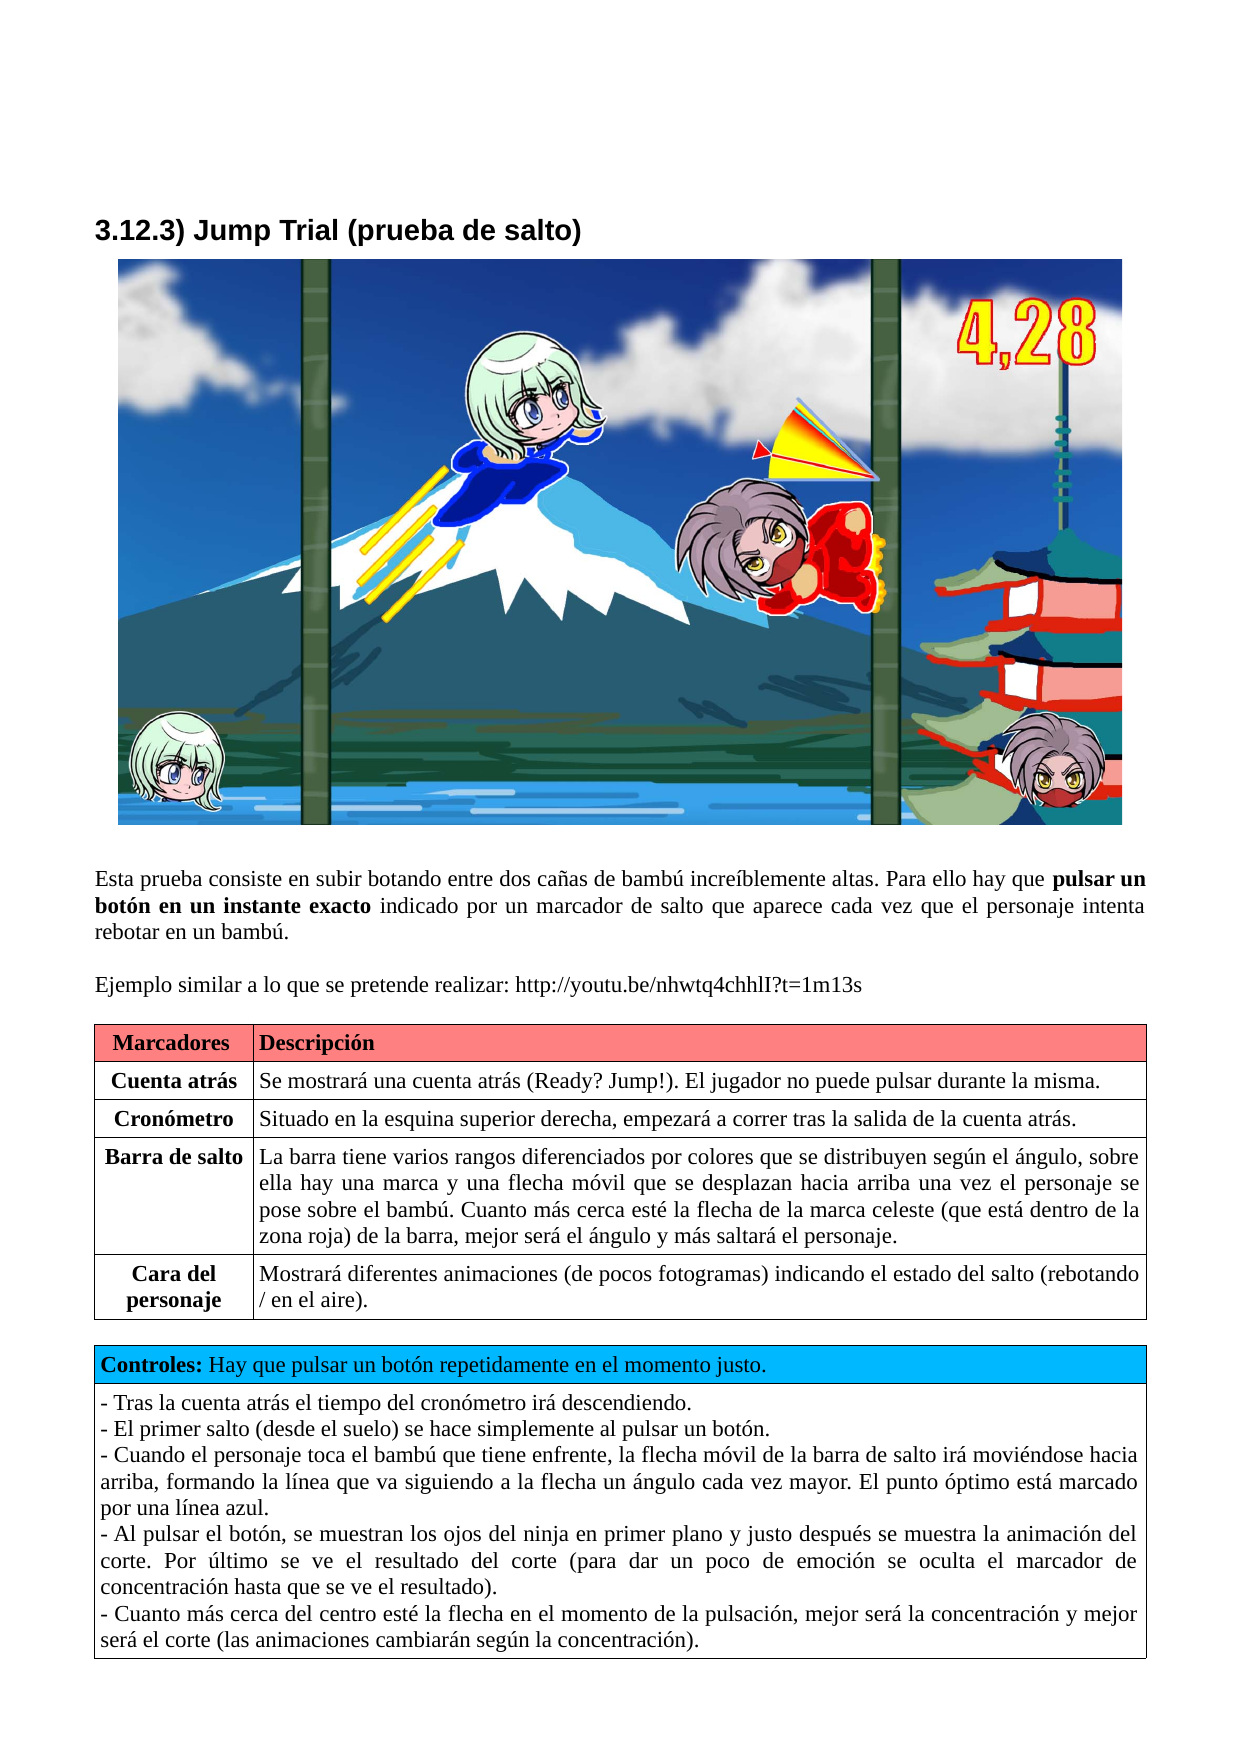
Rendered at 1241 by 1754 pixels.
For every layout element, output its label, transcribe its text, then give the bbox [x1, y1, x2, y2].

table_cell Cara del personaje [95, 1255, 253, 1318]
table_cell La barra tiene varios rangos diferenciados por colores que se distribuyen según el ángulo, sobre ella hay una marca y una flecha móvil que se desplazan hacia arriba una vez el personaje se pose sobre el bambú. Cuanto más cerca esté la flecha de la marca celeste (que está dentro de la zona roja) de la barra, mejor será el ángulo y más saltará el personaje. [254, 1138, 1146, 1254]
table_cell - Tras la cuenta atrás el tiempo del cronómetro irá descendiendo. - El primer salto (desde el suelo) se hace simplemente al pulsar un botón. - Cuando el personaje toca el bambú que tiene enfrente, la flecha móvil de la barra de salto irá moviéndose hacia arriba, formando la línea que va siguiendo a la flecha un ángulo cada vez mayor. El punto óptimo está marcado por una línea azul. - Al pulsar el botón, se muestran los ojos del ninja en primer plano y justo después se muestra la animación del corte. Por último se ve el resultado del corte (para dar un poco de emoción se oculta el marcador de concentración hasta que se ve el resultado). - Cuanto más cerca del centro esté la flecha en el momento de la pulsación, mejor será la concentración y mejor será el corte (las animaciones cambiarán según la concentración). [95, 1384, 1146, 1658]
table_cell Situado en la esquina superior derecha, empezará a correr tras la salida de la cuenta atrás. [254, 1100, 1146, 1137]
table_header Descripción [254, 1025, 1146, 1061]
text Esta prueba consiste en subir botando entre dos cañas de bambú increíblemente altas. Para ello hay que pulsar un botón en un instante exacto indicado por un marcador de salto que aparece cada vez que el personaje intenta rebotar en un bambú. [94, 865, 1146, 944]
table_cell Mostrará diferentes animaciones (de pocos fotogramas) indicando el estado del salto (rebotando / en el aire). [254, 1255, 1146, 1318]
table_header Marcadores [95, 1025, 253, 1061]
table_cell Cuenta atrás [95, 1062, 253, 1099]
table_cell Se mostrará una cuenta atrás (Ready? Jump!). El jugador no puede pulsar durante la misma. [254, 1062, 1146, 1099]
picture [118, 259, 1123, 825]
table_cell Barra de salto [95, 1138, 253, 1254]
table_cell Cronómetro [95, 1100, 253, 1137]
table_header Controles: Hay que pulsar un botón repetidamente en el momento justo. [95, 1346, 1146, 1383]
text Ejemplo similar a lo que se pretende realizar: http://youtu.be/nhwtq4chhlI?t=1m13s [94, 971, 1146, 997]
subtitle 3.12.3) Jump Trial (prueba de salto) [94, 213, 1146, 247]
